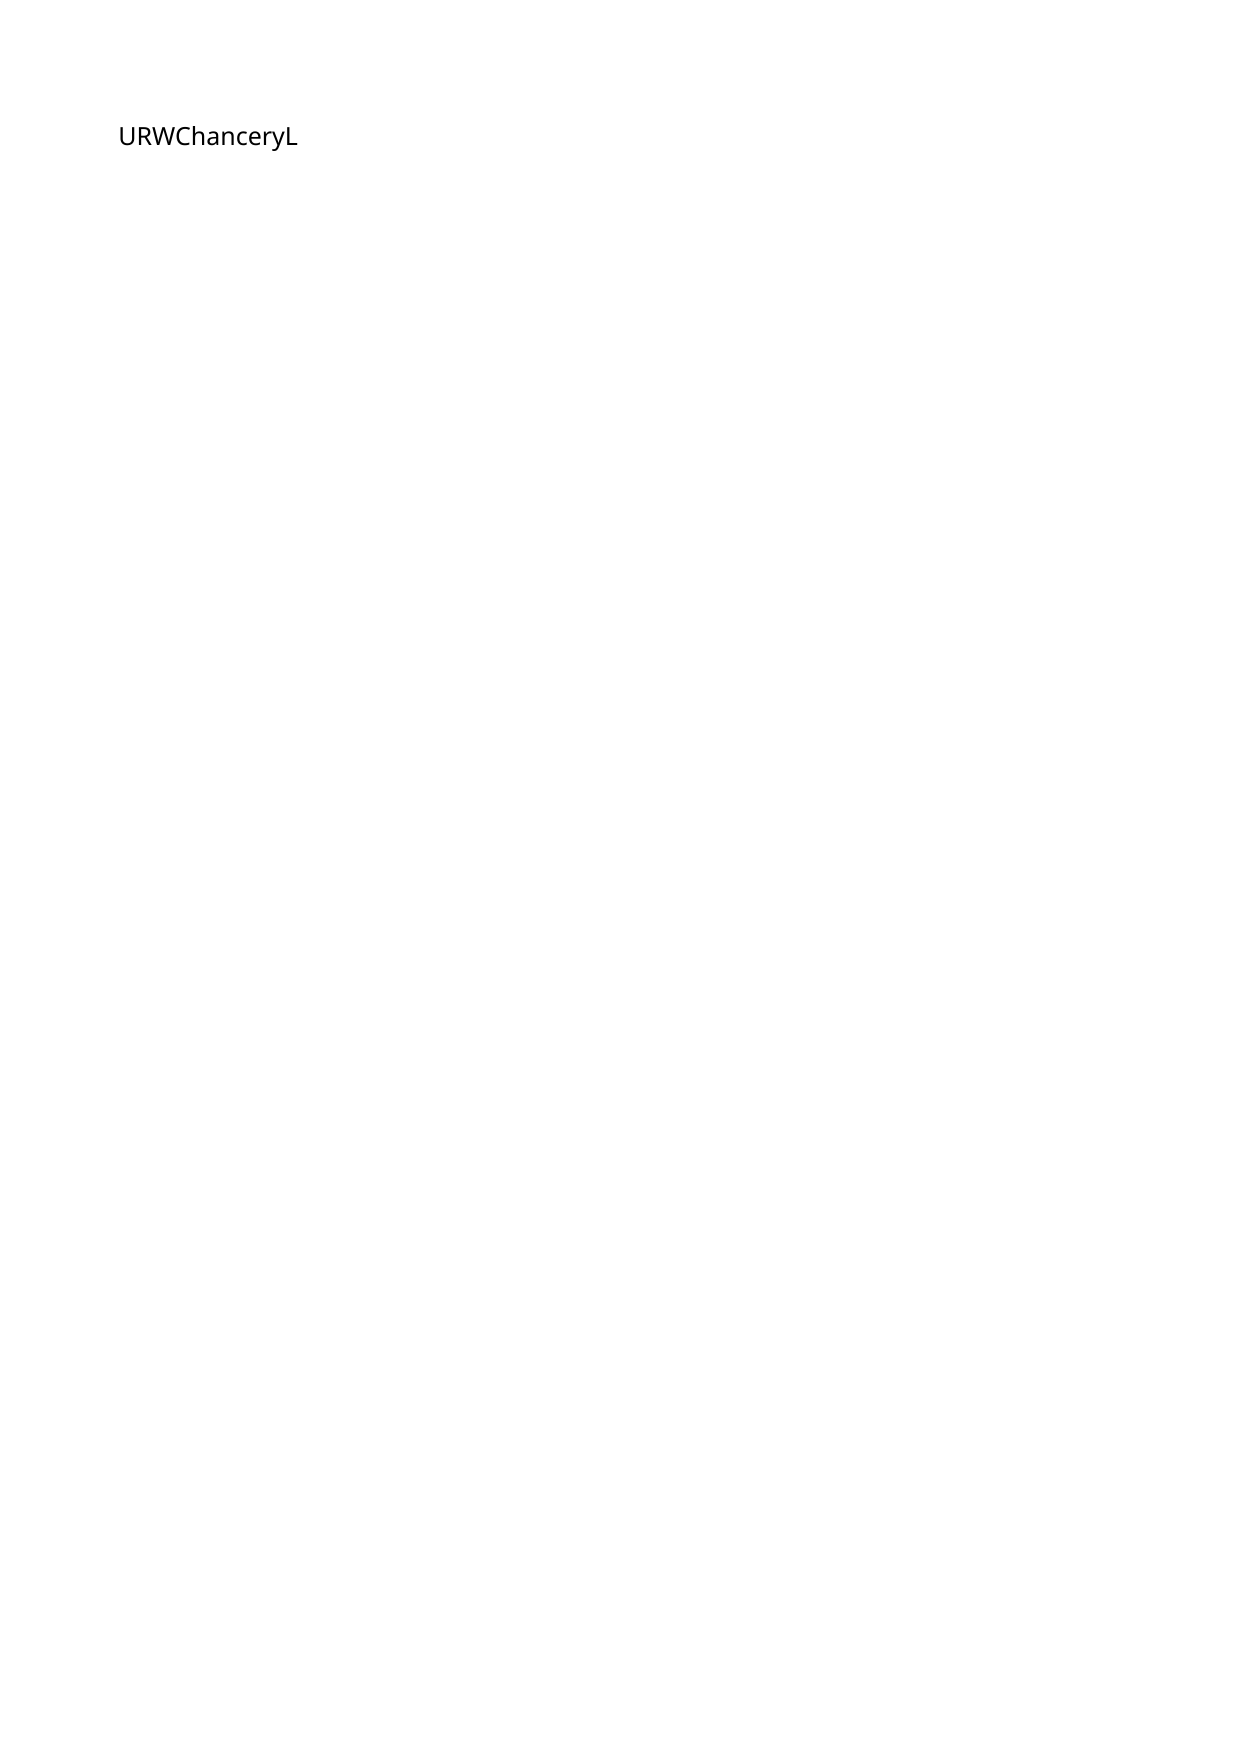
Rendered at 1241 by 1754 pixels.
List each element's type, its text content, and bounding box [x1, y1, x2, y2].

text URWChanceryL [118, 118, 1122, 152]
